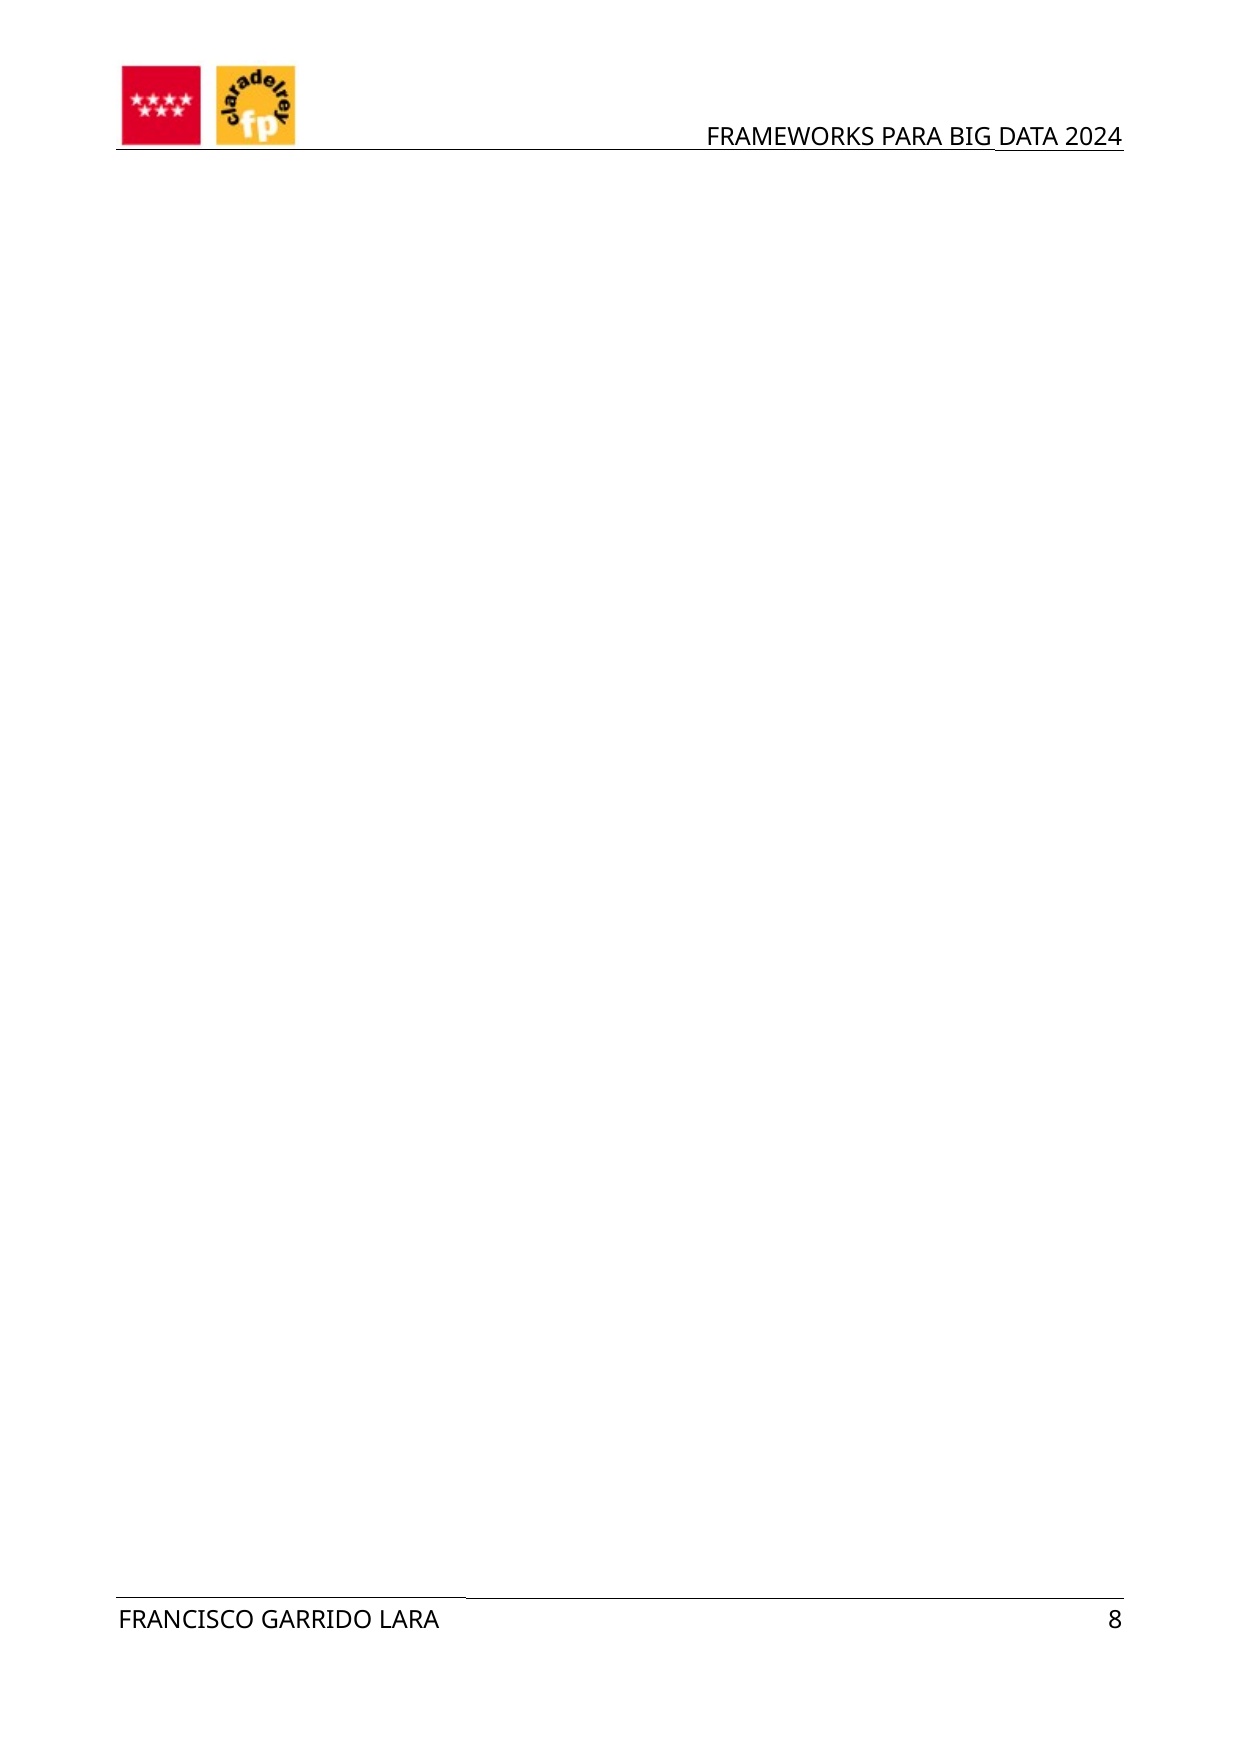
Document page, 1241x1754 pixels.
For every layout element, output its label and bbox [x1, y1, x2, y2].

picture [116, 60, 299, 149]
